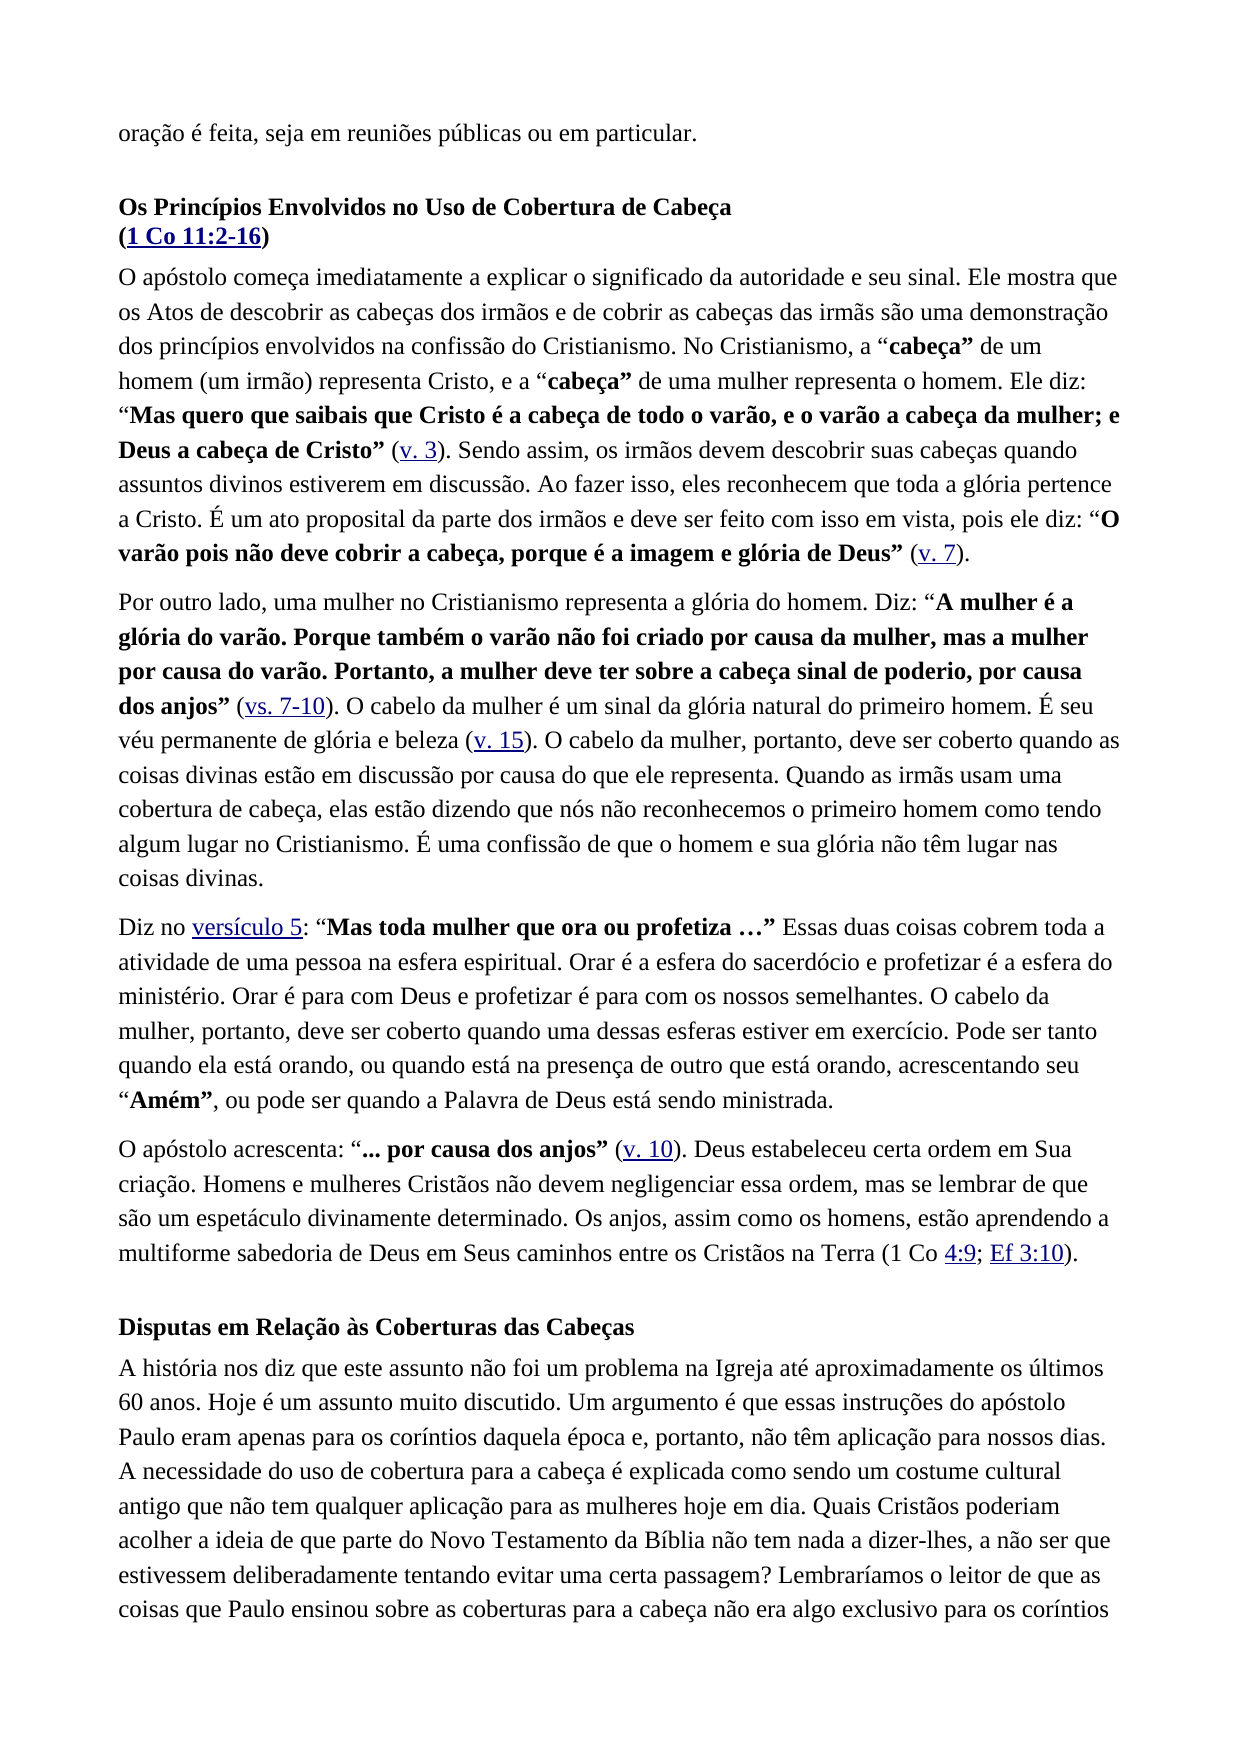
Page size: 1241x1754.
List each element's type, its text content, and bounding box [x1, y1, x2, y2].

text A história nos diz que este assunto não foi um problema na Igreja até aproximadamente os últimos 60 anos. Hoje é um assunto muito discutido. Um argumento é que essas instruções do apóstolo Paulo eram apenas para os coríntios daquela época e, portanto, não têm aplicação para nossos dias. A necessidade do uso de cobertura para a cabeça é explicada como sendo um costume cultural antigo que não tem qualquer aplicação para as mulheres hoje em dia. Quais Cristãos poderiam acolher a ideia de que parte do Novo Testamento da Bíblia não tem nada a dizer-lhes, a não ser que estivessem deliberadamente tentando evitar uma certa passagem? Lembraríamos o leitor de que as coisas que Paulo ensinou sobre as coberturas para a cabeça não era algo exclusivo para os coríntios [118, 1353, 1122, 1623]
subtitle Os Princípios Envolvidos no Uso de Cobertura de Cabeça (1 Co 11:2-16) [118, 192, 1122, 250]
text Por outro lado, uma mulher no Cristianismo representa a glória do homem. Diz: “A mulher é a glória do varão. Porque também o varão não foi criado por causa da mulher, mas a mulher por causa do varão. Portanto, a mulher deve ter sobre a cabeça sinal de poderio, por causa dos anjos” (vs. 7-10). O cabelo da mulher é um sinal da glória natural do primeiro homem. É seu véu permanente de glória e beleza (v. 15). O cabelo da mulher, portanto, deve ser coberto quando as coisas divinas estão em discussão por causa do que ele representa. Quando as irmãs usam uma cobertura de cabeça, elas estão dizendo que nós não reconhecemos o primeiro homem como tendo algum lugar no Cristianismo. É uma confissão de que o homem e sua glória não têm lugar nas coisas divinas. [118, 587, 1122, 892]
text oração é feita, seja em reuniões públicas ou em particular. [118, 118, 1122, 147]
subtitle Disputas em Relação às Coberturas das Cabeças [118, 1312, 1122, 1341]
text O apóstolo começa imediatamente a explicar o significado da autoridade e seu sinal. Ele mostra que os Atos de descobrir as cabeças dos irmãos e de cobrir as cabeças das irmãs são uma demonstração dos princípios envolvidos na confissão do Cristianismo. No Cristianismo, a “cabeça” de um homem (um irmão) representa Cristo, e a “cabeça” de uma mulher representa o homem. Ele diz: “Mas quero que saibais que Cristo é a cabeça de todo o varão, e o varão a cabeça da mulher; e Deus a cabeça de Cristo” (v. 3). Sendo assim, os irmãos devem descobrir suas cabeças quando assuntos divinos estiverem em discussão. Ao fazer isso, eles reconhecem que toda a glória pertence a Cristo. É um ato proposital da parte dos irmãos e deve ser feito com isso em vista, pois ele diz: “O varão pois não deve cobrir a cabeça, porque é a imagem e glória de Deus” (v. 7). [118, 262, 1122, 567]
text Diz no versículo 5: “Mas toda mulher que ora ou profetiza …” Essas duas coisas cobrem toda a atividade de uma pessoa na esfera espiritual. Orar é a esfera do sacerdócio e profetizar é a esfera do ministério. Orar é para com Deus e profetizar é para com os nossos semelhantes. O cabelo da mulher, portanto, deve ser coberto quando uma dessas esferas estiver em exercício. Pode ser tanto quando ela está orando, ou quando está na presença de outro que está orando, acrescentando seu “Amém”, ou pode ser quando a Palavra de Deus está sendo ministrada. [118, 912, 1122, 1114]
text O apóstolo acrescenta: “... por causa dos anjos” (v. 10). Deus estabeleceu certa ordem em Sua criação. Homens e mulheres Cristãos não devem negligenciar essa ordem, mas se lembrar de que são um espetáculo divinamente determinado. Os anjos, assim como os homens, estão aprendendo a multiforme sabedoria de Deus em Seus caminhos entre os Cristãos na Terra (1 Co 4:9; Ef 3:10). [118, 1134, 1122, 1266]
